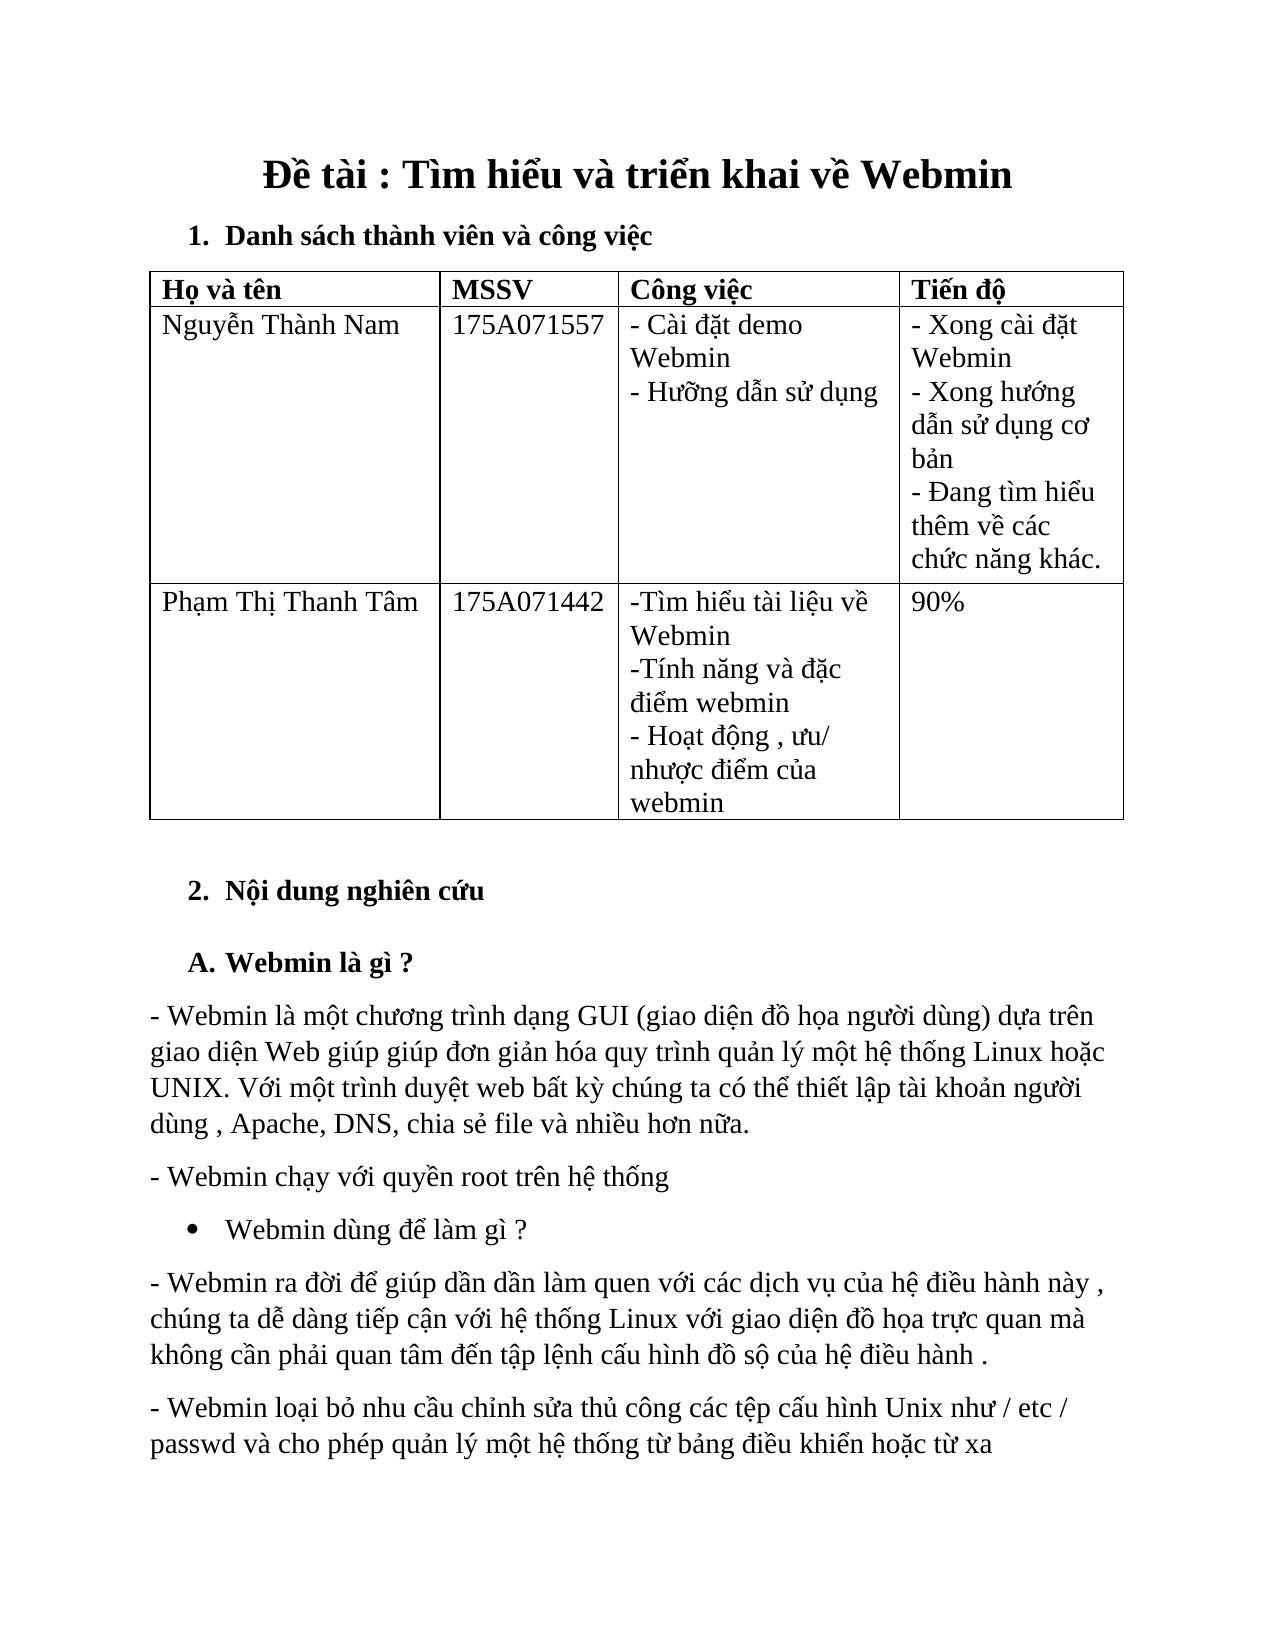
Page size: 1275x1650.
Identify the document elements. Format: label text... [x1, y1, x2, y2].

table_header Công việc [619, 272, 899, 306]
table_header Họ và tên [151, 272, 439, 306]
text - Webmin chạy với quyền root trên hệ thống [150, 1159, 1125, 1193]
list Webmin dùng để làm gì ? [187, 1212, 1125, 1246]
table_cell 90% [900, 584, 1123, 819]
text Đề tài : Tìm hiểu và triển khai về Webmin [150, 150, 1125, 198]
table_cell 175A071442 [441, 584, 618, 819]
table_header MSSV [441, 272, 618, 306]
table_cell Nguyễn Thành Nam [151, 307, 439, 583]
list Danh sách thành viên và công việc [187, 218, 1125, 252]
text - Webmin là một chương trình dạng GUI (giao diện đồ họa người dùng) dựa trên giao diện Web giúp giúp đơn giản hóa quy trình quản lý một hệ thống Linux hoặc UNIX. Với một trình duyệt web bất kỳ chúng ta có thể thiết lập tài khoản người dùng , Apache, DNS, chia sẻ file và nhiều hơn nữa. [150, 998, 1125, 1140]
table_cell -Tìm hiểu tài liệu về Webmin -Tính năng và đặc điểm webmin - Hoạt động , ưu/ nhược điểm của webmin [619, 584, 899, 819]
table_cell Phạm Thị Thanh Tâm [151, 584, 439, 819]
text - Webmin ra đời để giúp dần dần làm quen với các dịch vụ của hệ điều hành này , chúng ta dễ dàng tiếp cận với hệ thống Linux với giao diện đồ họa trực quan mà không cần phải quan tâm đến tập lệnh cấu hình đồ sộ của hệ điều hành . [150, 1265, 1125, 1371]
table_cell - Xong cài đặt Webmin - Xong hướng dẫn sử dụng cơ bản - Đang tìm hiểu thêm về các chức năng khác. [900, 307, 1123, 583]
table_header Tiến độ [900, 272, 1123, 306]
table_cell - Cài đặt demo Webmin - Hưỡng dẫn sử dụng [619, 307, 899, 583]
list Webmin là gì ? [187, 945, 1125, 979]
list Nội dung nghiên cứu [187, 873, 1125, 906]
text - Webmin loại bỏ nhu cầu chỉnh sửa thủ công các tệp cấu hình Unix như / etc / passwd và cho phép quản lý một hệ thống từ bảng điều khiển hoặc từ xa [150, 1390, 1125, 1460]
table_cell 175A071557 [441, 307, 618, 583]
